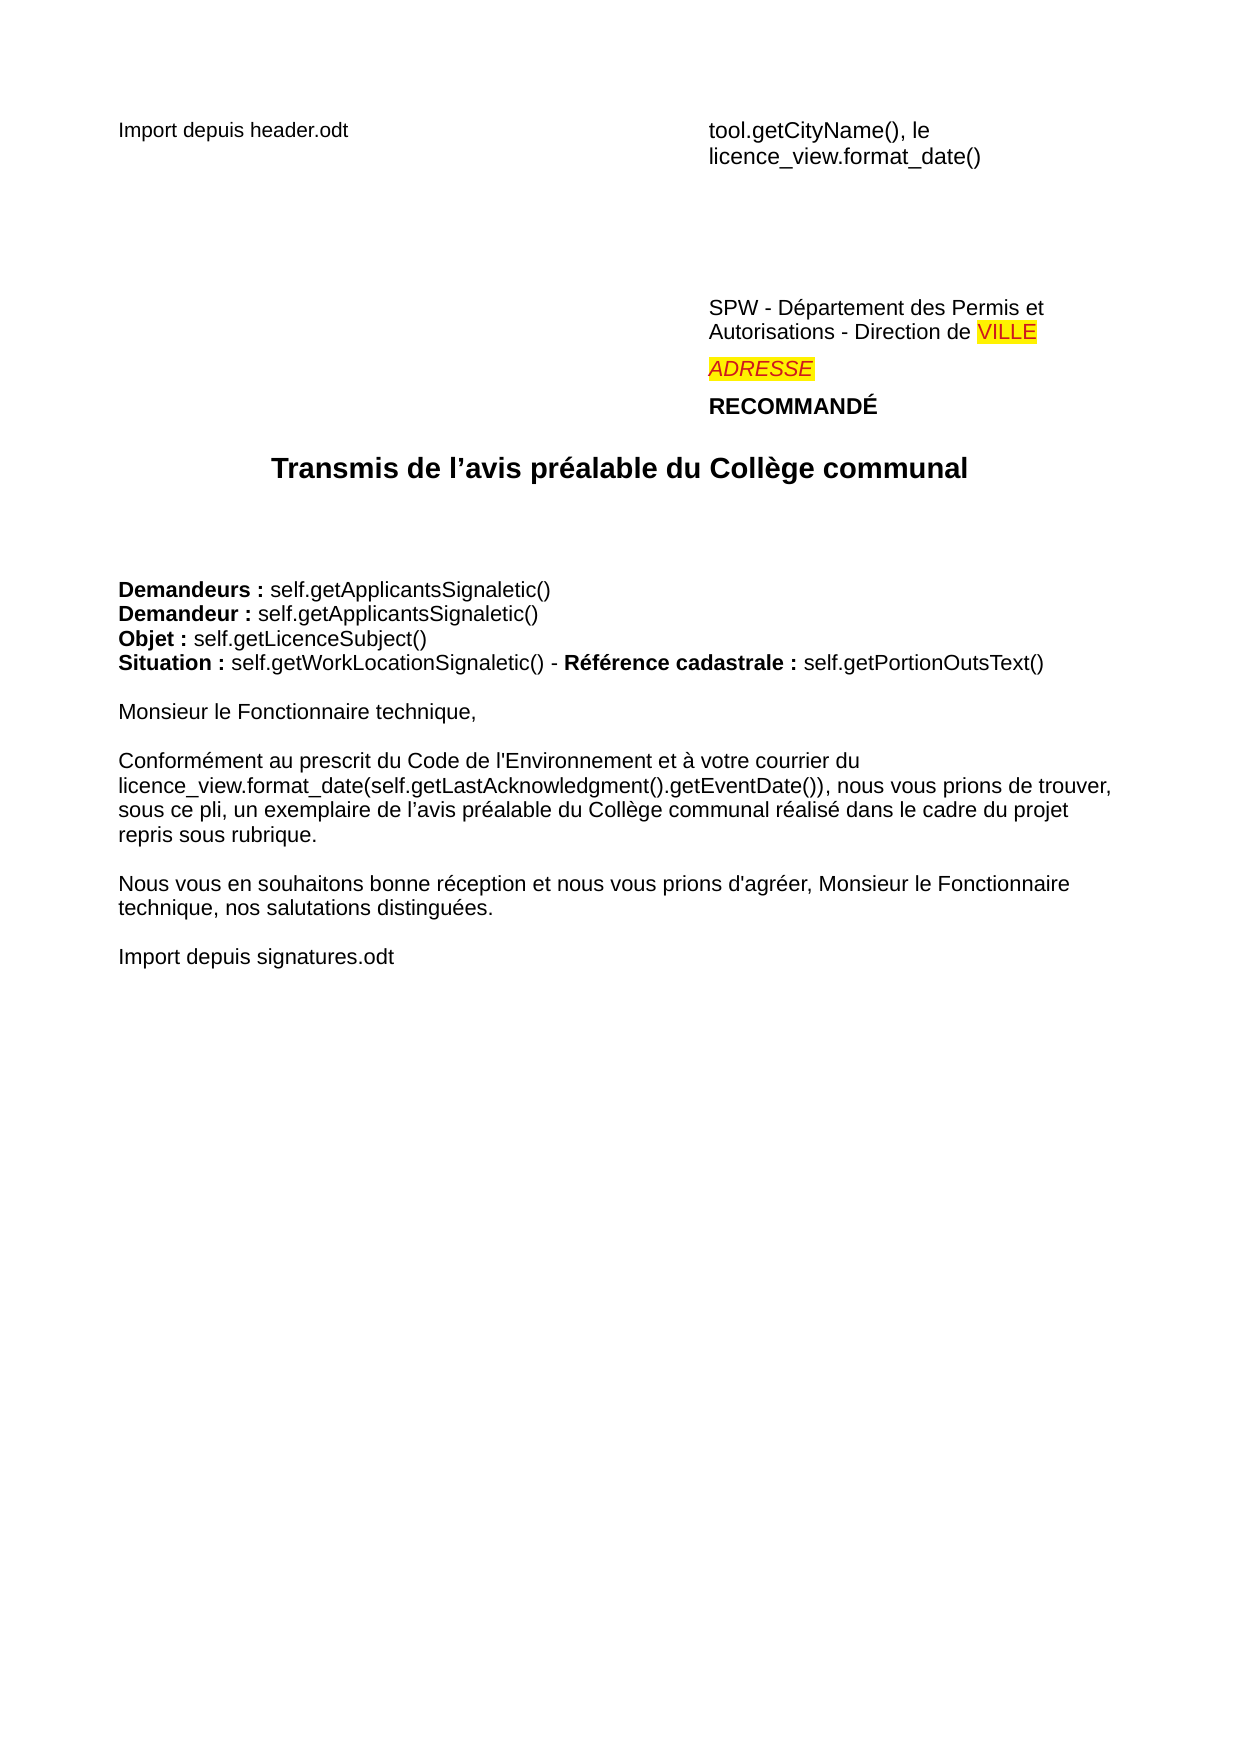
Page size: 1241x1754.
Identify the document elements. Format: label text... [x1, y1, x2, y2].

text Demandeurs : self.getApplicantsSignaletic() [118, 578, 1122, 602]
text Conformément au prescrit du Code de l'Environnement et à votre courrier du licence_view.format_date(self.getLastAcknowledgment().getEventDate()), nous vous prions de trouver, sous ce pli, un exemplaire de l’avis préalable du Collège communal réalisé dans le cadre du projet repris sous rubrique. [118, 749, 1122, 847]
table_header tool.getCityName(), le licence_view.format_date() SPW - Département des Permis et Autorisations - Direction de VILLE ADRESSE RECOMMANDÉ [709, 118, 1123, 419]
text Monsieur le Fonctionnaire technique, [118, 700, 1122, 724]
text Objet : self.getLicenceSubject() [118, 627, 1122, 651]
text Nous vous en souhaitons bonne réception et nous vous prions d'agréer, Monsieur le Fonctionnaire technique, nos salutations distinguées. [118, 871, 1122, 920]
text Import depuis signatures.odt [118, 945, 1122, 969]
table_header Import depuis header.odt [118, 118, 708, 419]
text Demandeur : self.getApplicantsSignaletic() [118, 602, 1122, 627]
text Situation : self.getWorkLocationSignaletic() - Référence cadastrale : self.getPortionOutsText() [118, 651, 1122, 676]
title Transmis de l’avis préalable du Collège communal [118, 452, 1122, 484]
